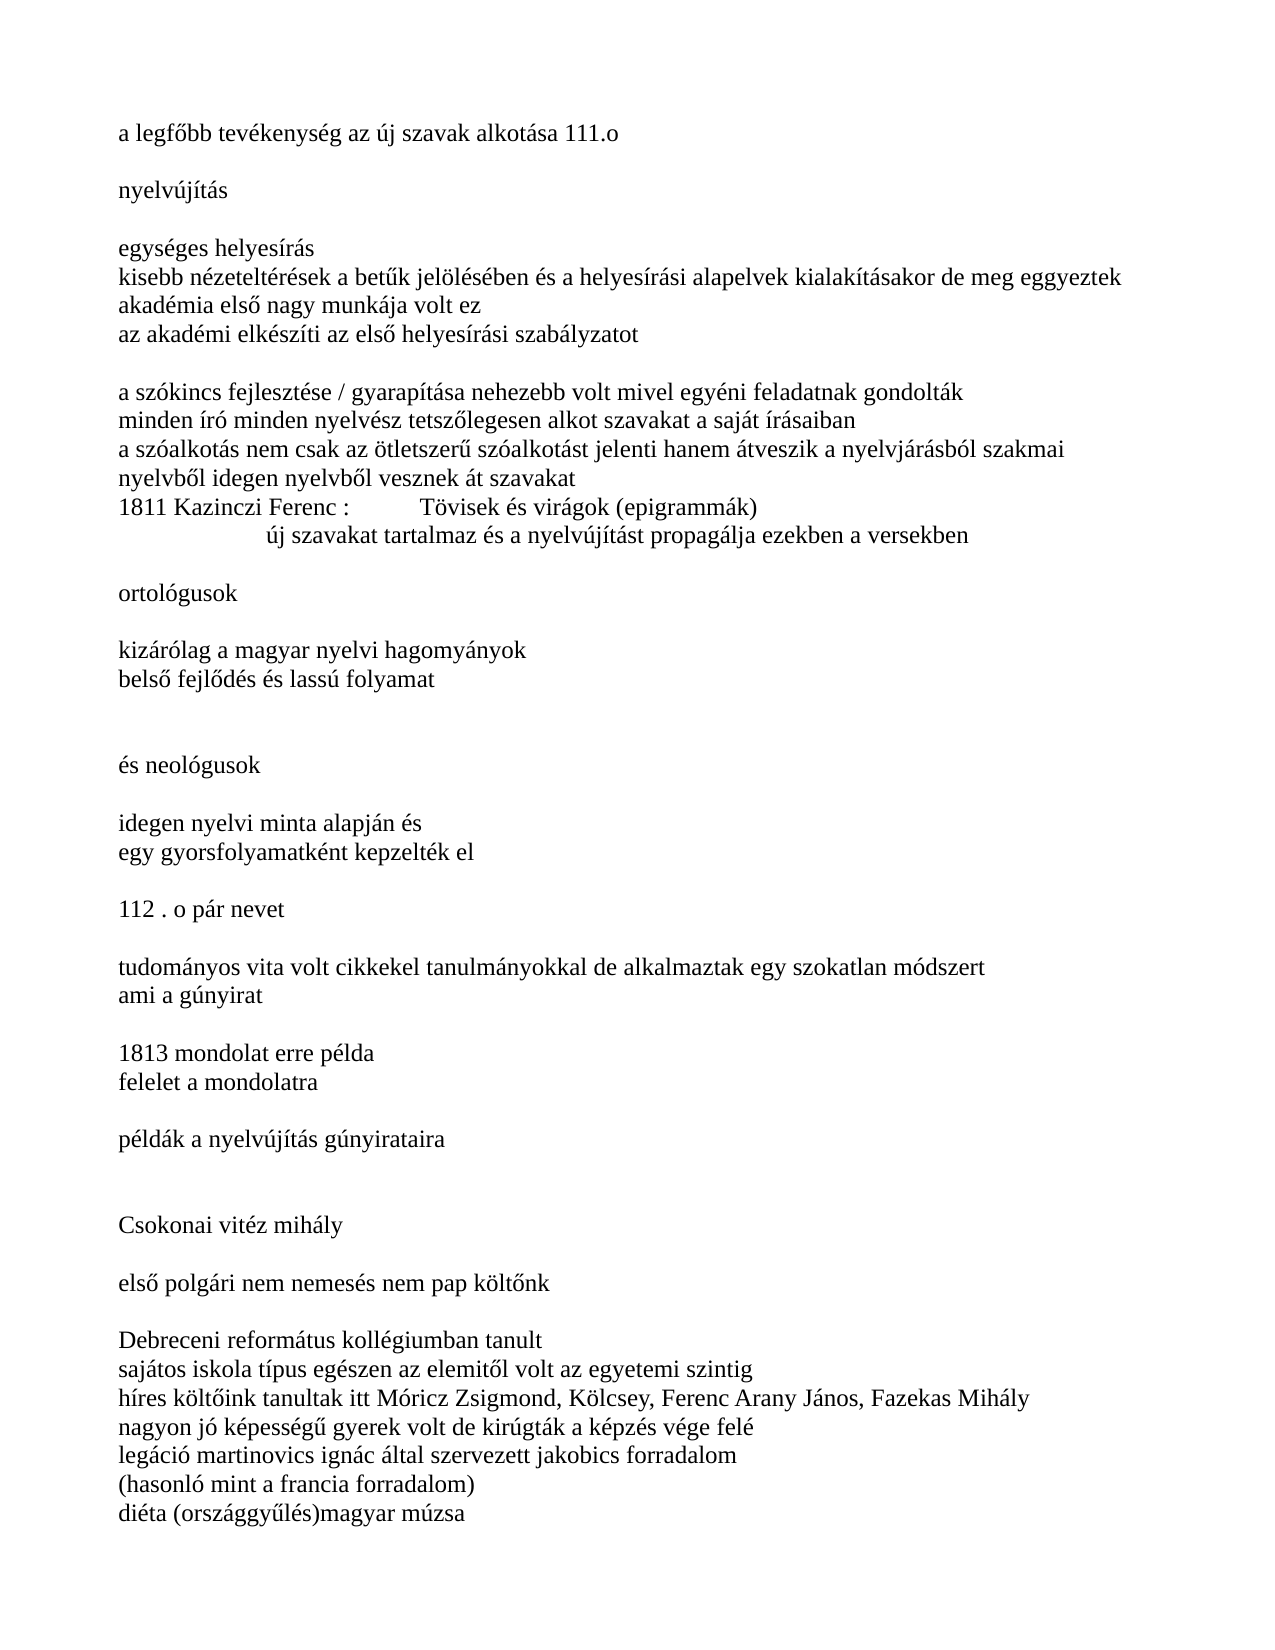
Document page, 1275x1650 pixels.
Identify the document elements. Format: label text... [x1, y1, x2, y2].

text 1813 mondolat erre példa [118, 1038, 1157, 1067]
text kisebb nézeteltérések a betűk jelölésében és a helyesírási alapelvek kialakításakor de meg eggyeztek [118, 262, 1157, 291]
text idegen nyelvi minta alapján és [118, 808, 1157, 837]
text 112 . o pár nevet [118, 894, 1157, 923]
text sajátos iskola típus egészen az elemitől volt az egyetemi szintig [118, 1354, 1157, 1383]
text legáció martinovics ignác által szervezett jakobics forradalom [118, 1441, 1157, 1469]
text egy gyorsfolyamatként kepzelték el [118, 837, 1157, 866]
text híres költőink tanultak itt Móricz Zsigmond, Kölcsey, Ferenc Arany János, Fazekas Mihály [118, 1383, 1157, 1412]
text egységes helyesírás [118, 233, 1157, 262]
text új szavakat tartalmaz és a nyelvújítást propagálja ezekben a versekben [118, 521, 1157, 549]
text 1811 Kazinczi Ferenc : Tövisek és virágok (epigrammák) [118, 492, 1157, 521]
text (hasonló mint a francia forradalom) [118, 1469, 1157, 1498]
text tudományos vita volt cikkekel tanulmányokkal de alkalmaztak egy szokatlan módszert [118, 952, 1157, 981]
text és neológusok [118, 751, 1157, 779]
text az akadémi elkészíti az első helyesírási szabályzatot [118, 319, 1157, 348]
text akadémia első nagy munkája volt ez [118, 291, 1157, 319]
text Csokonai vitéz mihály [118, 1211, 1157, 1239]
text nagyon jó képességű gyerek volt de kirúgták a képzés vége felé [118, 1412, 1157, 1441]
text belső fejlődés és lassú folyamat [118, 664, 1157, 693]
text a szóalkotás nem csak az ötletszerű szóalkotást jelenti hanem átveszik a nyelvjárásból szakmai nyelvből idegen nyelvből vesznek át szavakat [118, 434, 1157, 492]
text példák a nyelvújítás gúnyirataira [118, 1124, 1157, 1153]
text a szókincs fejlesztése / gyarapítása nehezebb volt mivel egyéni feladatnak gondolták [118, 377, 1157, 406]
text minden író minden nyelvész tetszőlegesen alkot szavakat a saját írásaiban [118, 406, 1157, 434]
text ami a gúnyirat [118, 981, 1157, 1009]
text ortológusok [118, 578, 1157, 607]
text első polgári nem nemesés nem pap költőnk [118, 1268, 1157, 1297]
text nyelvújítás [118, 176, 1157, 204]
text kizárólag a magyar nyelvi hagomyányok [118, 636, 1157, 664]
text a legfőbb tevékenység az új szavak alkotása 111.o [118, 118, 1157, 147]
text Debreceni református kollégiumban tanult [118, 1326, 1157, 1354]
text felelet a mondolatra [118, 1067, 1157, 1096]
text diéta (országgyűlés)magyar múzsa [118, 1498, 1157, 1527]
